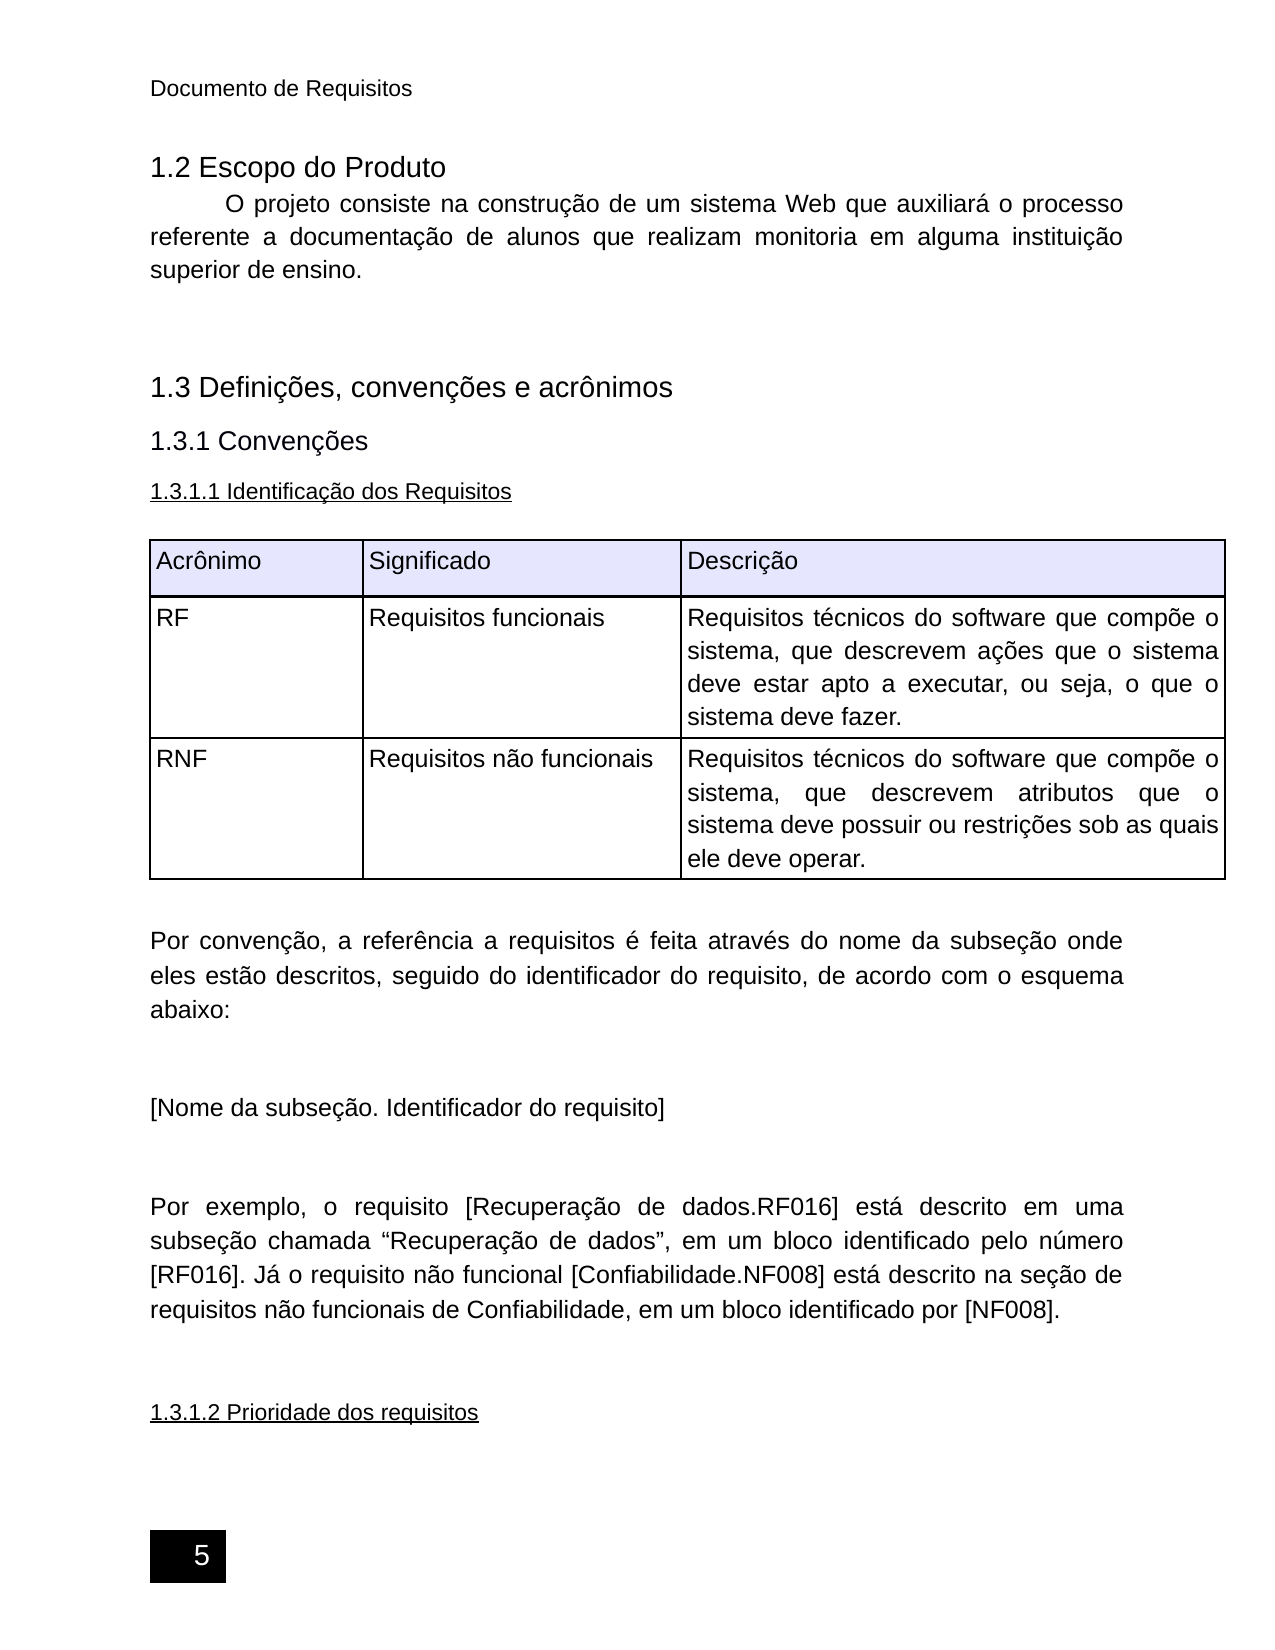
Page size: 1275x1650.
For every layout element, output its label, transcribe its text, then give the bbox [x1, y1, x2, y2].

subtitle 1.3 Definições, convenções e acrônimos [150, 370, 1125, 404]
text Por convenção, a referência a requisitos é feita através do nome da subseção onde eles estão descritos, seguido do identificador do requisito, de acordo com o esquema abaixo: [150, 926, 1125, 1024]
subtitle 1.2 Escopo do Produto [150, 150, 1125, 183]
text [Nome da subseção. Identificador do requisito] [150, 1093, 1125, 1122]
subtitle 1.3.1 Convenções [150, 425, 1125, 457]
table_cell Requisitos técnicos do software que compõe o sistema, que descrevem ações que o sistema deve estar apto a executar, ou seja, o que o sistema deve fazer. [682, 598, 1224, 737]
text O projeto consiste na construção de um sistema Web que auxiliará o processo referente a documentação de alunos que realizam monitoria em alguma instituição superior de ensino. [150, 188, 1125, 283]
subtitle 1.3.1.2 Prioridade dos requisitos [150, 1399, 1125, 1425]
table_cell Requisitos funcionais [364, 598, 680, 737]
table_cell RNF [151, 739, 362, 878]
table_header Acrônimo [151, 541, 362, 595]
table_cell Requisitos técnicos do software que compõe o sistema, que descrevem atributos que o sistema deve possuir ou restrições sob as quais ele deve operar. [682, 739, 1224, 878]
text Por exemplo, o requisito [Recuperação de dados.RF016] está descrito em uma subseção chamada “Recuperação de dados”, em um bloco identificado pelo número [RF016]. Já o requisito não funcional [Confiabilidade.NF008] está descrito na seção de requisitos não funcionais de Confiabilidade, em um bloco identificado por [NF008]. [150, 1191, 1125, 1324]
table_cell Requisitos não funcionais [364, 739, 680, 878]
subtitle 1.3.1.1 Identificação dos Requisitos [150, 478, 1125, 504]
table_cell RF [151, 598, 362, 737]
table_header Significado [364, 541, 680, 595]
table_header Descrição [682, 541, 1224, 595]
